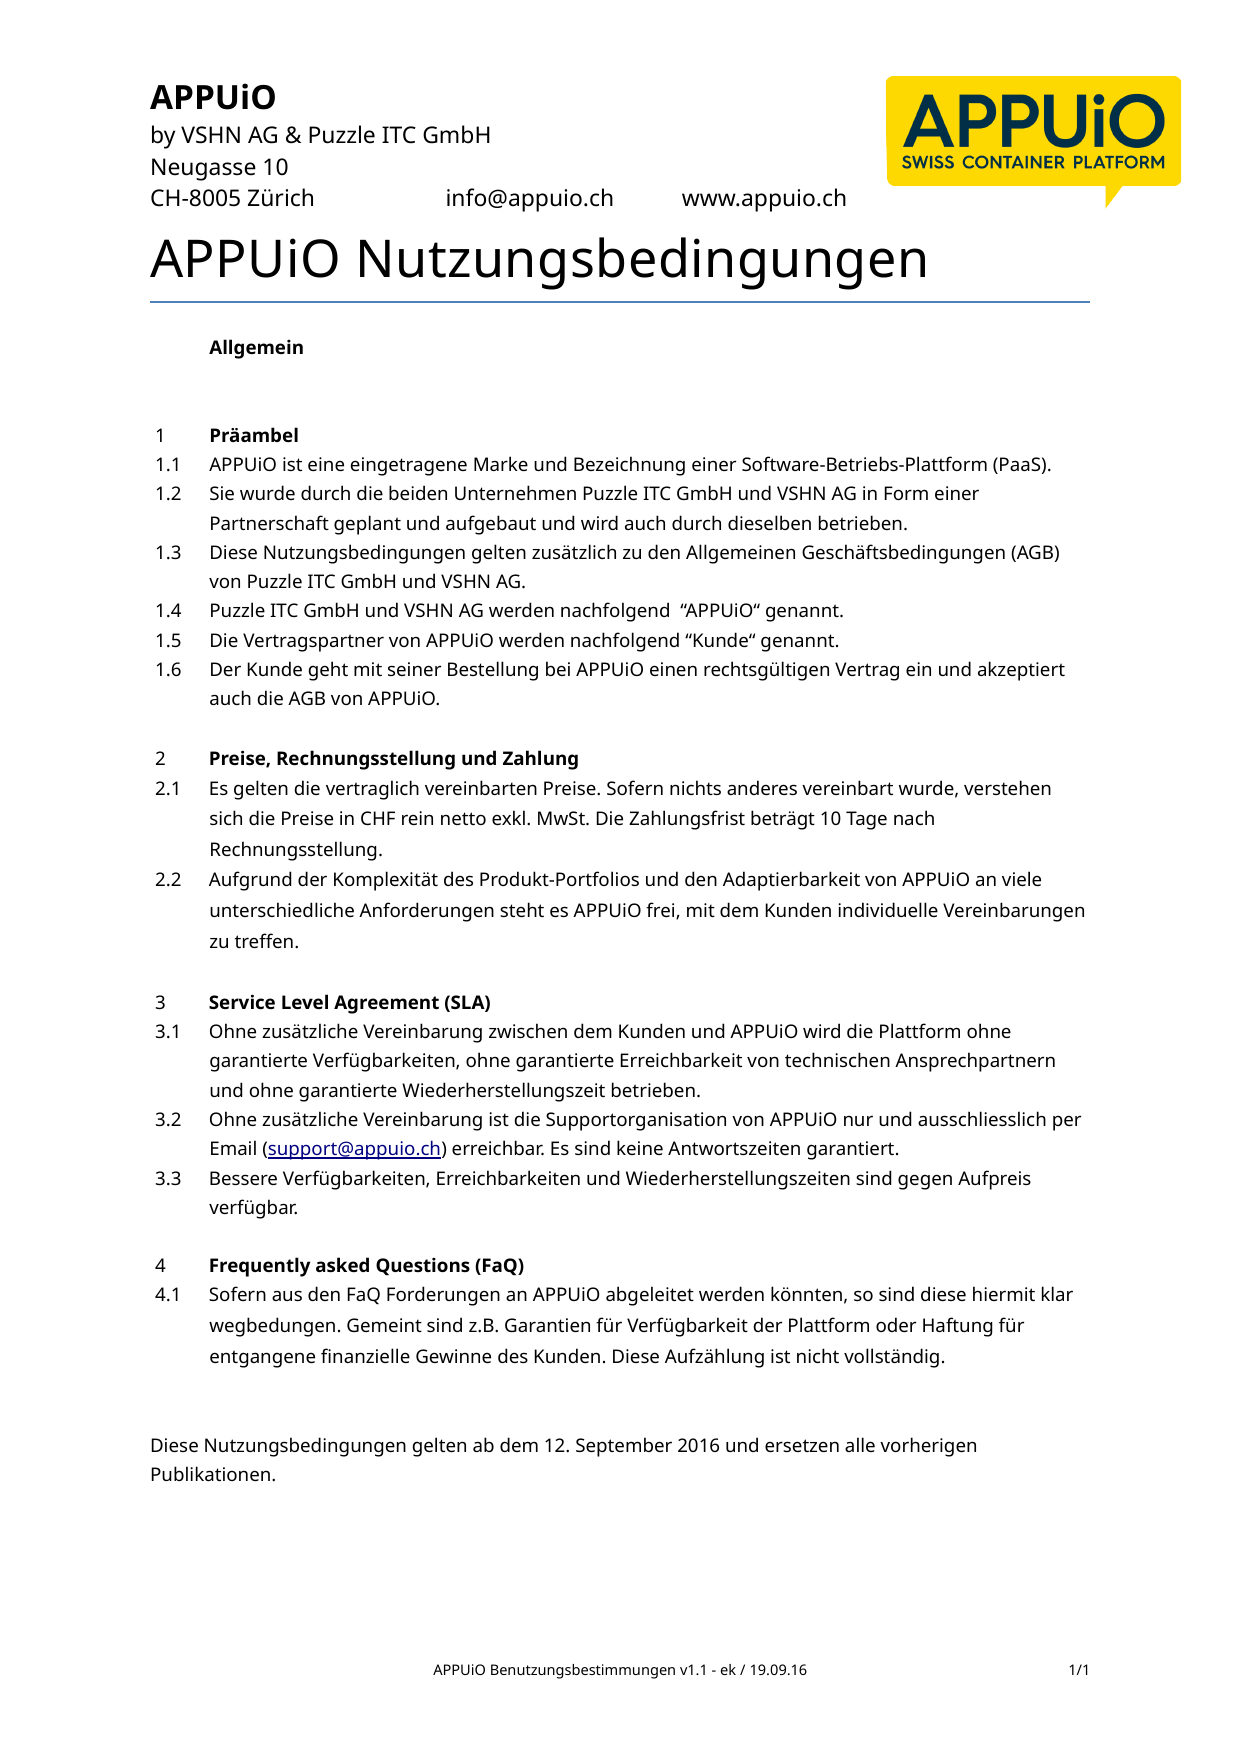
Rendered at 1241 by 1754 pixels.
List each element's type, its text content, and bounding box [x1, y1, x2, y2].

list Allgemein [150, 334, 1090, 360]
list Aufgrund der Komplexität des Produkt-Portfolios und den Adaptierbarkeit von APPUiO an viele unterschiedliche Anforderungen steht es APPUiO frei, mit dem Kunden individuelle Vereinbarungen zu treffen. [150, 867, 1090, 953]
text Diese Nutzungsbedingungen gelten ab dem 12. September 2016 und ersetzen alle vorherigen Publikationen. [150, 1432, 1090, 1487]
list APPUiO ist eine eingetragene Marke und Bezeichnung einer Software-Betriebs-Plattform (PaaS). [150, 451, 1090, 477]
list Präambel [150, 422, 1090, 448]
list Ohne zusätzliche Vereinbarung ist die Supportorganisation von APPUiO nur und ausschliesslich per Email (support@appuio.ch) erreichbar. Es sind keine Antwortszeiten garantiert. [150, 1106, 1090, 1161]
title APPUiO Nutzungsbedingungen [150, 222, 1090, 301]
list Der Kunde geht mit seiner Bestellung bei APPUiO einen rechtsgültigen Vertrag ein und akzeptiert auch die AGB von APPUiO. [150, 656, 1090, 711]
list Ohne zusätzliche Vereinbarung zwischen dem Kunden und APPUiO wird die Plattform ohne garantierte Verfügbarkeiten, ohne garantierte Erreichbarkeit von technischen Ansprechpartnern und ohne garantierte Wiederherstellungszeit betrieben. [150, 1018, 1090, 1102]
list Sie wurde durch die beiden Unternehmen Puzzle ITC GmbH und VSHN AG in Form einer Partnerschaft geplant und aufgebaut und wird auch durch dieselben betrieben. [150, 481, 1090, 536]
list Frequently asked Questions (FaQ) [150, 1252, 1090, 1278]
list Service Level Agreement (SLA) [150, 989, 1090, 1015]
list Sofern aus den FaQ Forderungen an APPUiO abgeleitet werden könnten, so sind diese hiermit klar wegbedungen. Gemeint sind z.B. Garantien für Verfügbarkeit der Plattform oder Haftung für entgangene finanzielle Gewinne des Kunden. Diese Aufzählung ist nicht vollständig. [150, 1282, 1090, 1368]
list Es gelten die vertraglich vereinbarten Preise. Sofern nichts anderes vereinbart wurde, verstehen sich die Preise in CHF rein netto exkl. MwSt. Die Zahlungsfrist beträgt 10 Tage nach Rechnungsstellung. [150, 775, 1090, 862]
list Preise, Rechnungsstellung und Zahlung [150, 746, 1090, 771]
list Die Vertragspartner von APPUiO werden nachfolgend “Kunde“ genannt. [150, 627, 1090, 653]
picture [885, 76, 1182, 209]
list Puzzle ITC GmbH und VSHN AG werden nachfolgend “APPUiO“ genannt. [150, 598, 1090, 623]
list Bessere Verfügbarkeiten, Erreichbarkeiten und Wiederherstellungszeiten sind gegen Aufpreis verfügbar. [150, 1165, 1090, 1219]
list Diese Nutzungsbedingungen gelten zusätzlich zu den Allgemeinen Geschäftsbedingungen (AGB) von Puzzle ITC GmbH und VSHN AG. [150, 539, 1090, 594]
